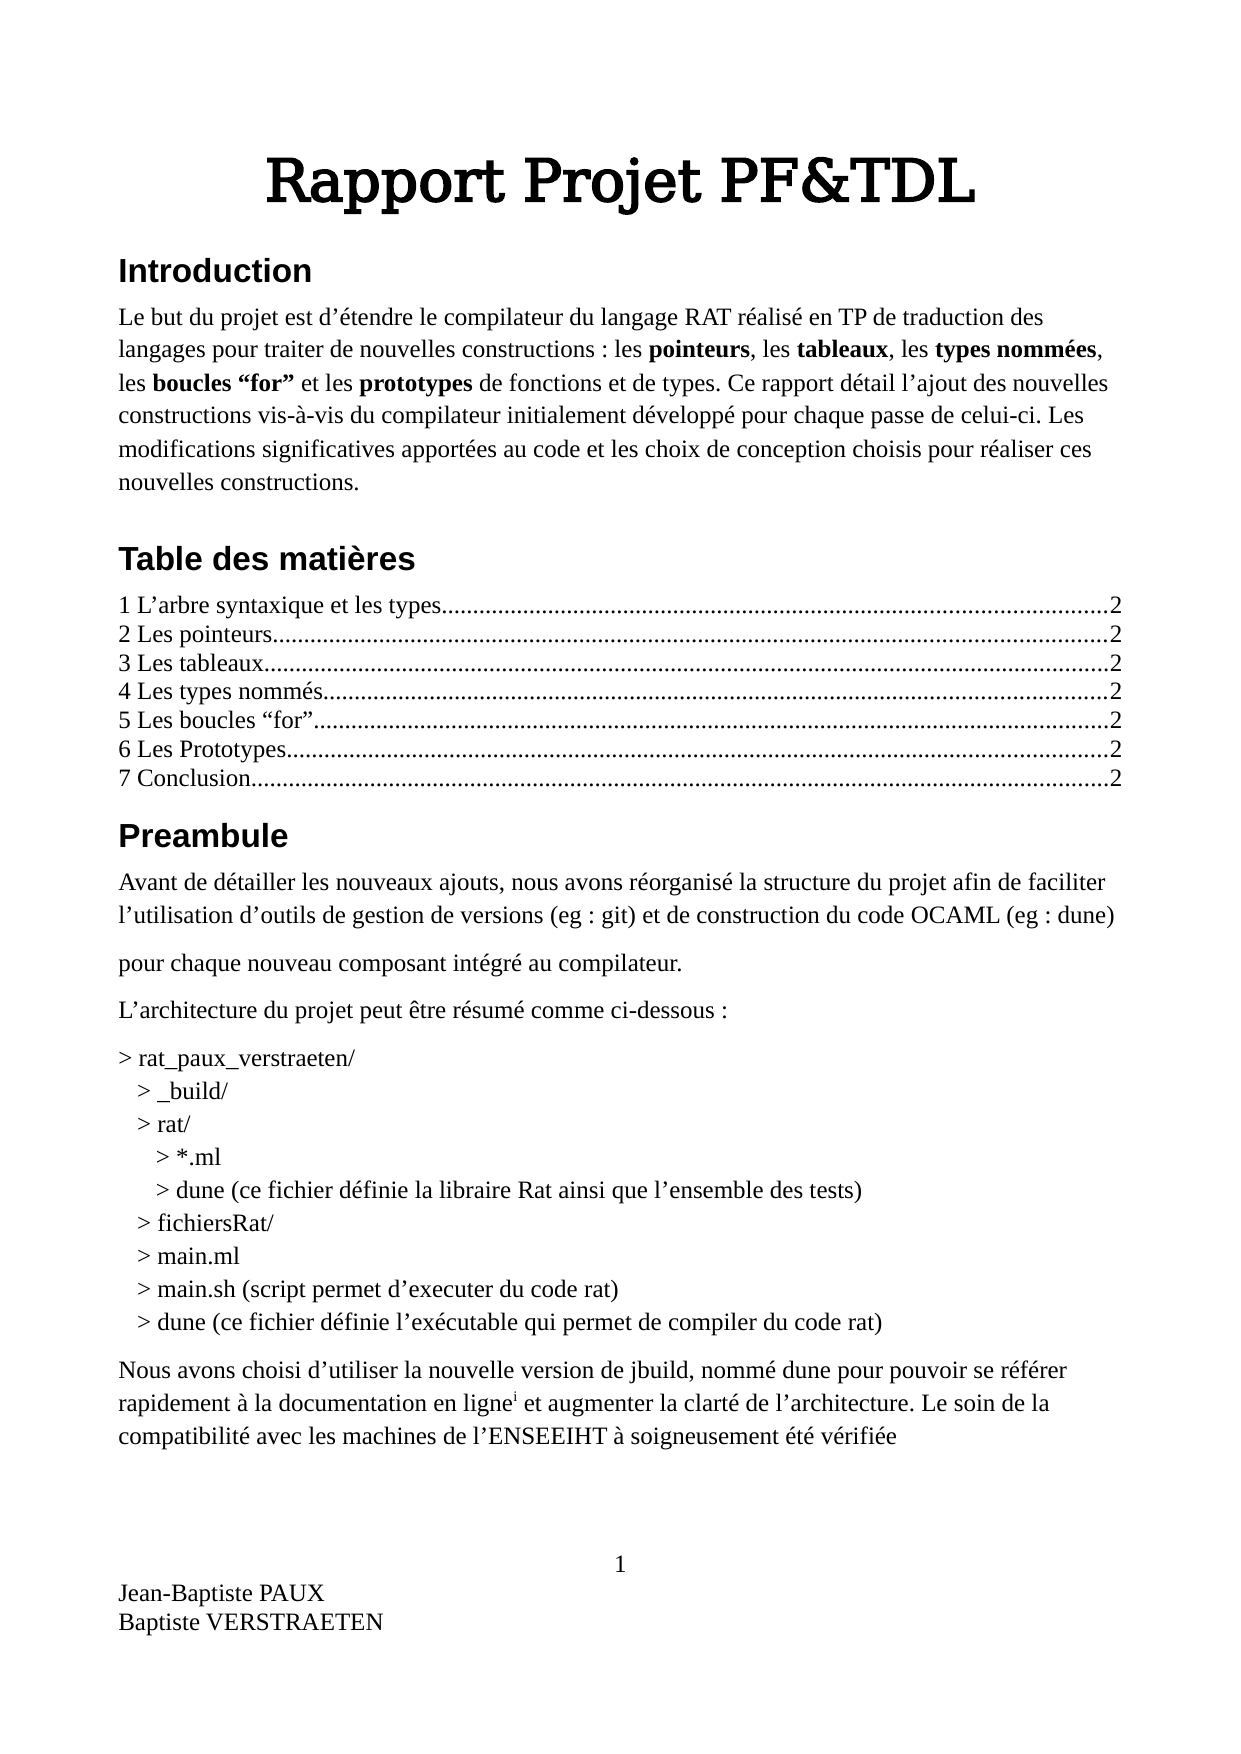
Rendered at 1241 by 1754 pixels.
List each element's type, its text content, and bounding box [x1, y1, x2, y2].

text Le but du projet est d’étendre le compilateur du langage RAT réalisé en TP de traduction des langages pour traiter de nouvelles constructions : les pointeurs, les tableaux, les types nommées, les boucles “for” et les prototypes de fonctions et de types. Ce rapport détail l’ajout des nouvelles constructions vis-à-vis du compilateur initialement développé pour chaque passe de celui-ci. Les modifications significatives apportées au code et les choix de conception choisis pour réaliser ces nouvelles constructions. [118, 302, 1122, 495]
title Rapport Projet PF&TDL [118, 143, 1122, 213]
text 7 Conclusion 2 [118, 763, 1122, 791]
text 4 Les types nommés 2 [118, 676, 1122, 705]
text pour chaque nouveau composant intégré au compilateur. [118, 948, 1122, 977]
text 2 Les pointeurs 2 [118, 619, 1122, 648]
subtitle Introduction [118, 251, 1122, 289]
subtitle Preambule [118, 816, 1122, 855]
text Avant de détailler les nouveaux ajouts, nous avons réorganisé la structure du projet afin de faciliter l’utilisation d’outils de gestion de versions (eg : git) et de construction du code OCAML (eg : dune) [118, 867, 1122, 929]
subtitle Table des matières [118, 539, 1122, 578]
text L’architecture du projet peut être résumé comme ci-dessous : [118, 996, 1122, 1024]
text Nous avons choisi d’utiliser la nouvelle version de jbuild, nommé dune pour pouvoir se référer rapidement à la documentation en ligne et augmenter la clarté de l’architecture. Le soin de la compatibilité avec les machines de l’ENSEEIHT à soigneusement été vérifiée [118, 1355, 1122, 1450]
text 6 Les Prototypes 2 [118, 734, 1122, 763]
text 3 Les tableaux 2 [118, 648, 1122, 676]
text 1 L’arbre syntaxique et les types 2 [118, 590, 1122, 619]
text > rat_paux_verstraeten/ > _build/ > rat/ > *.ml > dune (ce fichier définie la libraire Rat ainsi que l’ensemble des tests) > fichiersRat/ > main.ml > main.sh (script permet d’executer du code rat) > dune (ce fichier définie l’exécutable qui permet de compiler du code rat) [118, 1043, 1122, 1336]
text 5 Les boucles “for” 2 [118, 705, 1122, 734]
